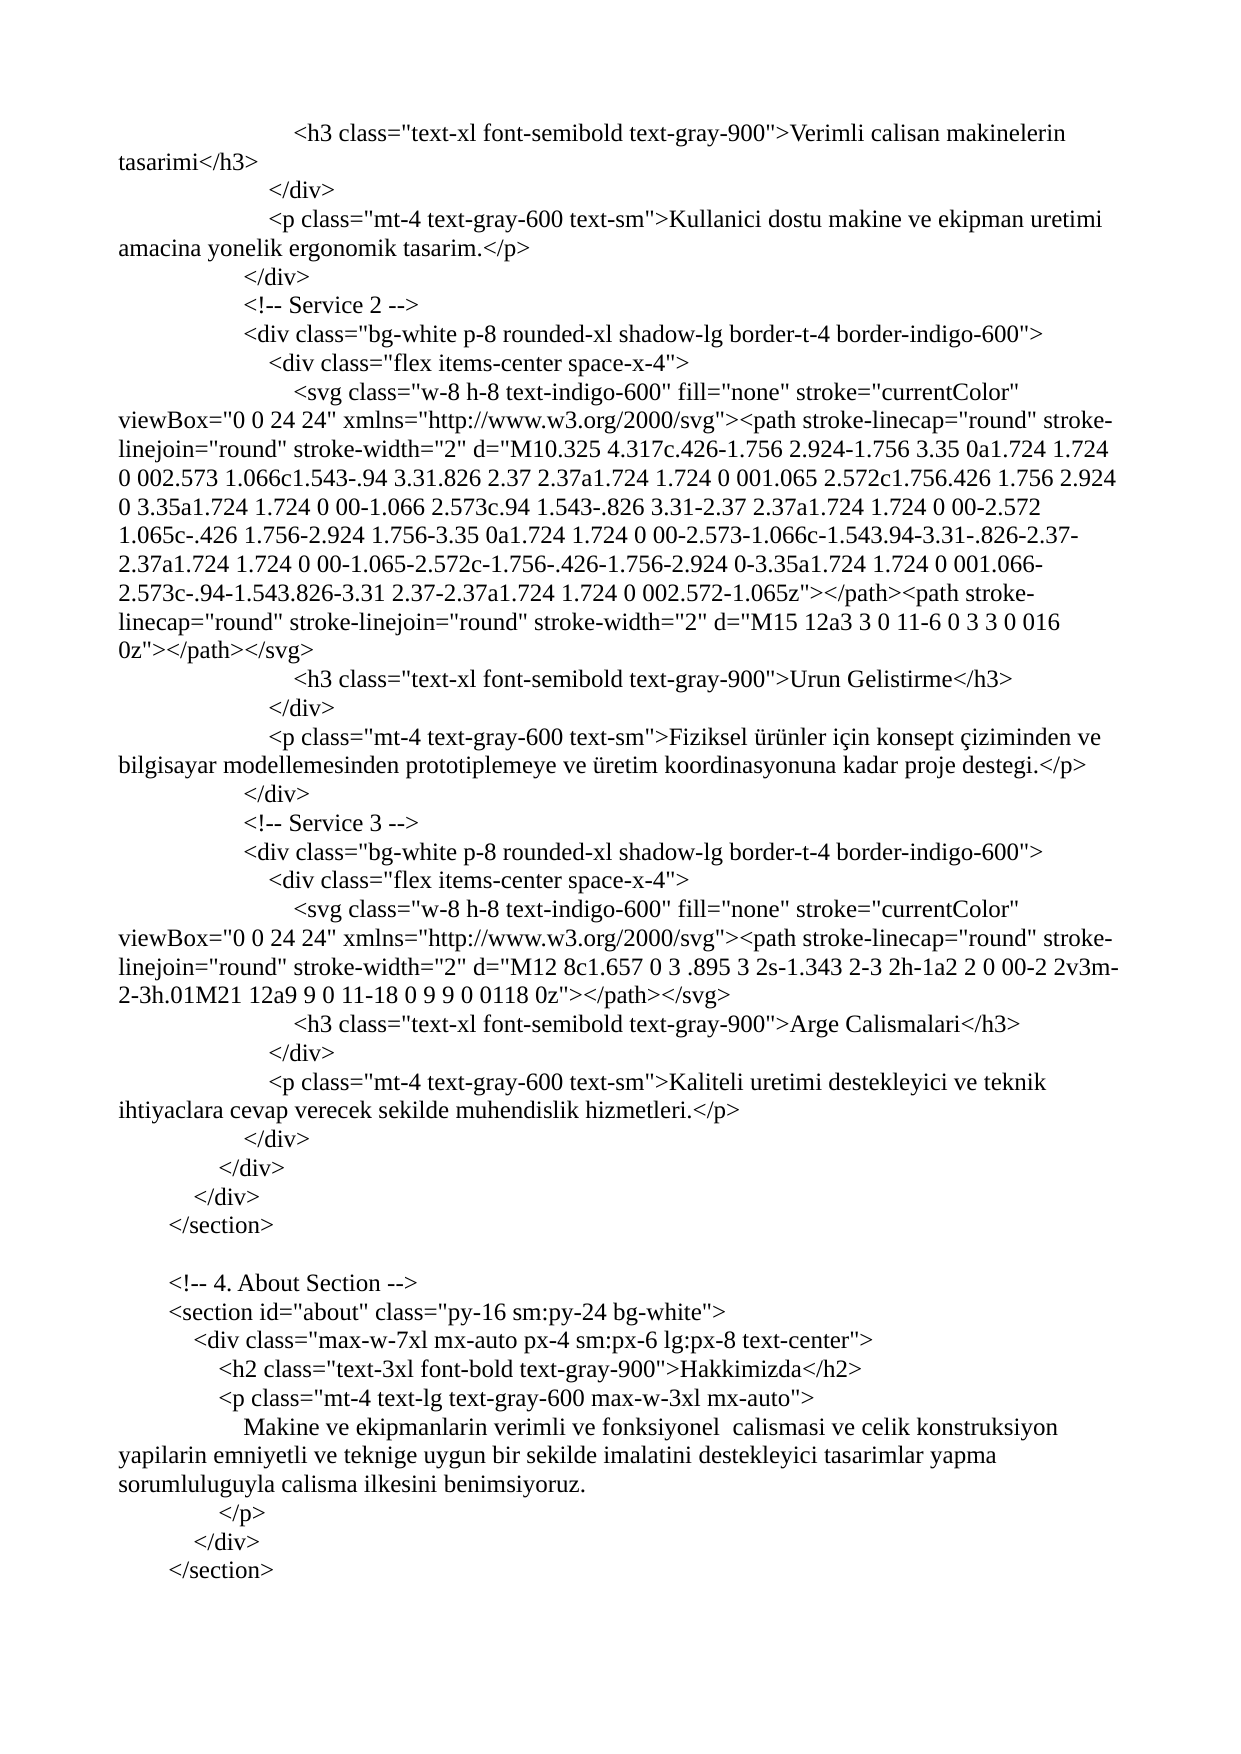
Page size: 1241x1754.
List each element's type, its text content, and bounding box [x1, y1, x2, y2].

text </section> [118, 1211, 1122, 1239]
text <p class="mt-4 text-gray-600 text-sm">Kaliteli uretimi destekleyici ve teknik ihtiyaclara cevap verecek sekilde muhendislik hizmetleri.</p> [118, 1067, 1122, 1124]
text <svg class="w-8 h-8 text-indigo-600" fill="none" stroke="currentColor" viewBox="0 0 24 24" xmlns="http://www.w3.org/2000/svg"><path stroke-linecap="round" stroke-linejoin="round" stroke-width="2" d="M10.325 4.317c.426-1.756 2.924-1.756 3.35 0a1.724 1.724 0 002.573 1.066c1.543-.94 3.31.826 2.37 2.37a1.724 1.724 0 001.065 2.572c1.756.426 1.756 2.924 0 3.35a1.724 1.724 0 00-1.066 2.573c.94 1.543-.826 3.31-2.37 2.37a1.724 1.724 0 00-2.572 1.065c-.426 1.756-2.924 1.756-3.35 0a1.724 1.724 0 00-2.573-1.066c-1.543.94-3.31-.826-2.37-2.37a1.724 1.724 0 00-1.065-2.572c-1.756-.426-1.756-2.924 0-3.35a1.724 1.724 0 001.066-2.573c-.94-1.543.826-3.31 2.37-2.37a1.724 1.724 0 002.572-1.065z"></path><path stroke-linecap="round" stroke-linejoin="round" stroke-width="2" d="M15 12a3 3 0 11-6 0 3 3 0 016 0z"></path></svg> [118, 377, 1122, 664]
text </div> [118, 693, 1122, 722]
text <p class="mt-4 text-lg text-gray-600 max-w-3xl mx-auto"> [118, 1383, 1122, 1412]
text <div class="max-w-7xl mx-auto px-4 sm:px-6 lg:px-8 text-center"> [118, 1326, 1122, 1354]
text </div> [118, 1153, 1122, 1182]
text <p class="mt-4 text-gray-600 text-sm">Fiziksel ürünler için konsept çiziminden ve bilgisayar modellemesinden prototiplemeye ve üretim koordinasyonuna kadar proje destegi.</p> [118, 722, 1122, 779]
text <!-- 4. About Section --> [118, 1268, 1122, 1297]
text </div> [118, 1527, 1122, 1556]
text </div> [118, 1182, 1122, 1211]
text </div> [118, 779, 1122, 808]
text </div> [118, 176, 1122, 204]
text <h3 class="text-xl font-semibold text-gray-900">Urun Gelistirme</h3> [118, 664, 1122, 693]
text <h3 class="text-xl font-semibold text-gray-900">Verimli calisan makinelerin tasarimi</h3> [118, 118, 1122, 176]
text <section id="about" class="py-16 sm:py-24 bg-white"> [118, 1297, 1122, 1326]
text </p> [118, 1498, 1122, 1527]
text <h2 class="text-3xl font-bold text-gray-900">Hakkimizda</h2> [118, 1354, 1122, 1383]
text <svg class="w-8 h-8 text-indigo-600" fill="none" stroke="currentColor" viewBox="0 0 24 24" xmlns="http://www.w3.org/2000/svg"><path stroke-linecap="round" stroke-linejoin="round" stroke-width="2" d="M12 8c1.657 0 3 .895 3 2s-1.343 2-3 2h-1a2 2 0 00-2 2v3m-2-3h.01M21 12a9 9 0 11-18 0 9 9 0 0118 0z"></path></svg> [118, 894, 1122, 1009]
text </div> [118, 262, 1122, 291]
text <h3 class="text-xl font-semibold text-gray-900">Arge Calismalari</h3> [118, 1009, 1122, 1038]
text <div class="bg-white p-8 rounded-xl shadow-lg border-t-4 border-indigo-600"> [118, 319, 1122, 348]
text </div> [118, 1124, 1122, 1153]
text Makine ve ekipmanlarin verimli ve fonksiyonel calismasi ve celik konstruksiyon yapilarin emniyetli ve teknige uygun bir sekilde imalatini destekleyici tasarimlar yapma sorumluluguyla calisma ilkesini benimsiyoruz. [118, 1412, 1122, 1498]
text </div> [118, 1038, 1122, 1067]
text </section> [118, 1556, 1122, 1584]
text <!-- Service 2 --> [118, 291, 1122, 319]
text <p class="mt-4 text-gray-600 text-sm">Kullanici dostu makine ve ekipman uretimi amacina yonelik ergonomik tasarim.</p> [118, 204, 1122, 262]
text <!-- Service 3 --> [118, 808, 1122, 837]
text <div class="flex items-center space-x-4"> [118, 866, 1122, 894]
text <div class="flex items-center space-x-4"> [118, 348, 1122, 377]
text <div class="bg-white p-8 rounded-xl shadow-lg border-t-4 border-indigo-600"> [118, 837, 1122, 866]
